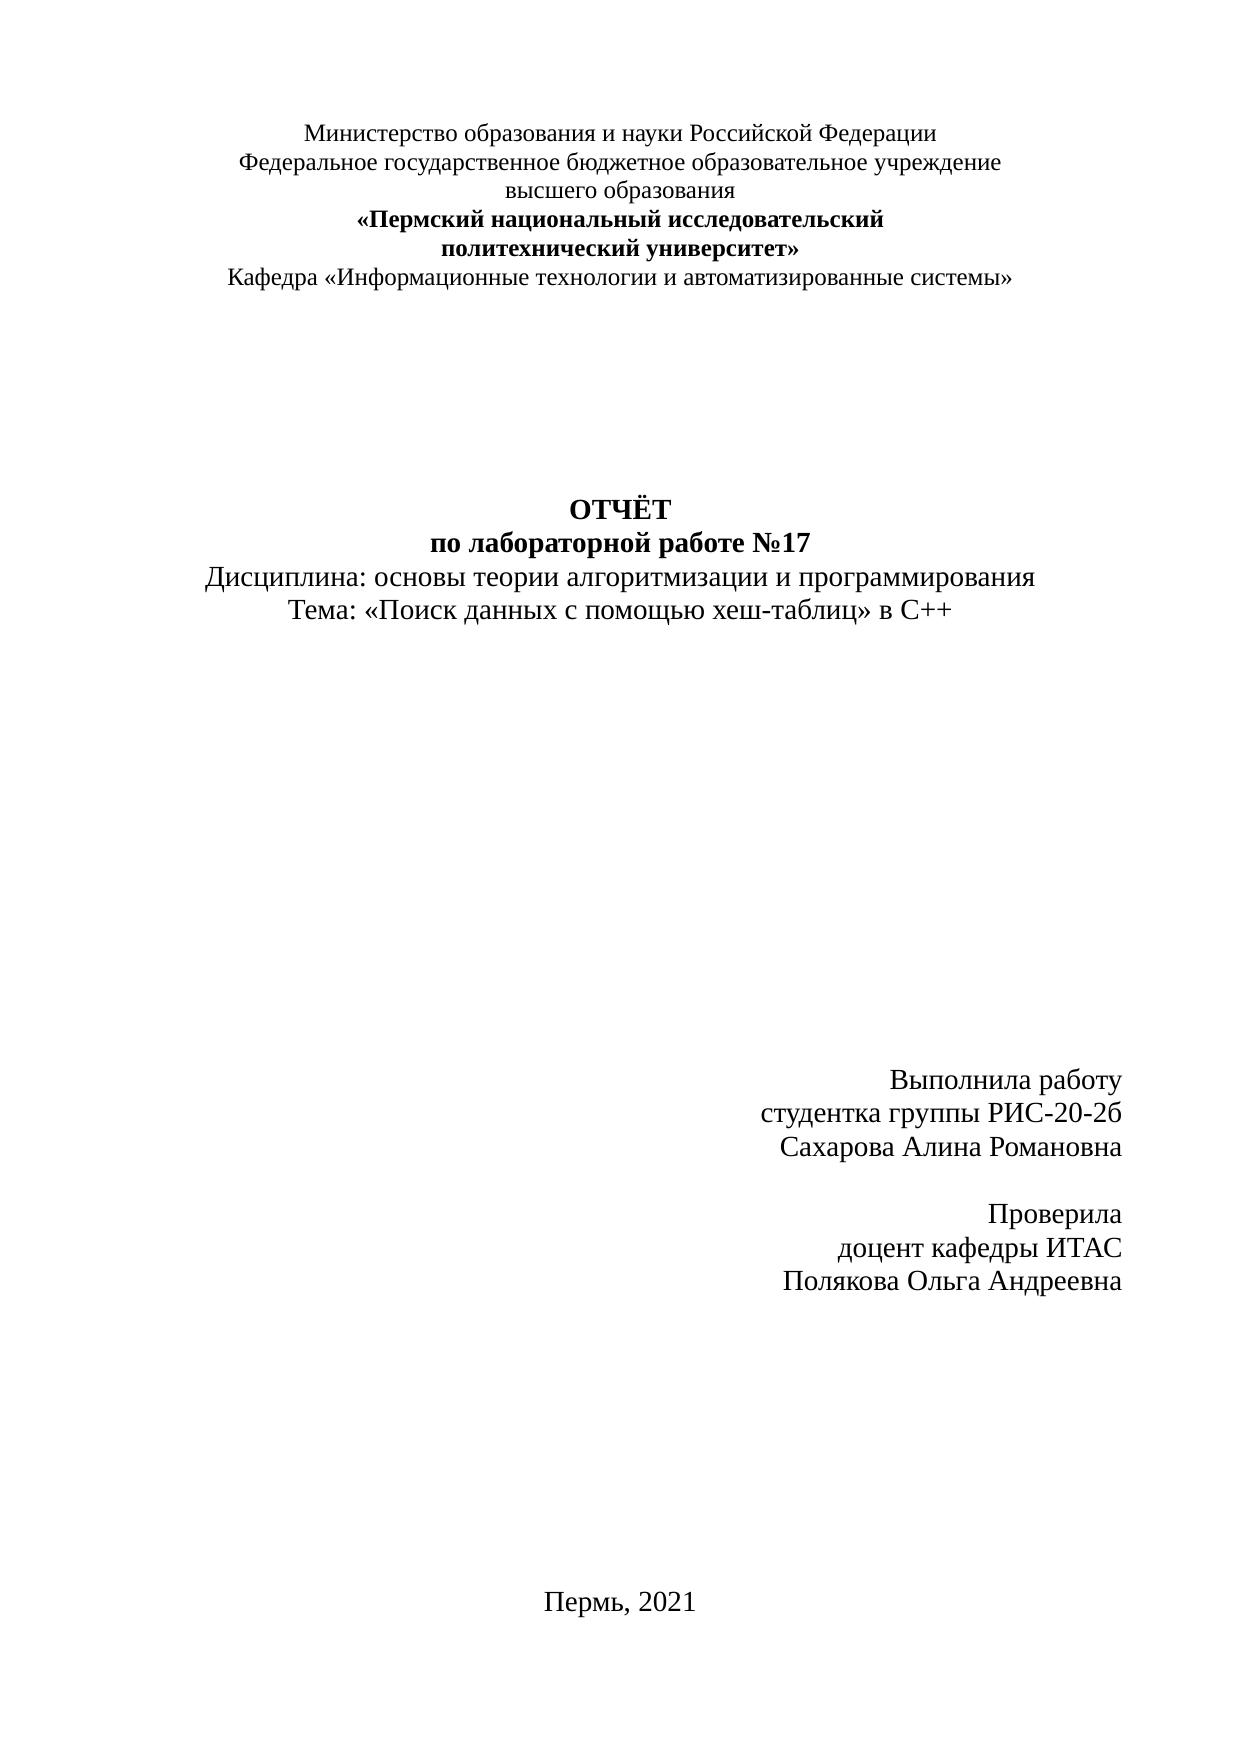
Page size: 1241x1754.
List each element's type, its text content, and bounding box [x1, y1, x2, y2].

text Кафедра «Информационные технологии и автоматизированные системы» [118, 262, 1122, 291]
text Министерство образования и науки Российской Федерации [118, 118, 1122, 147]
text Пермь, 2021 [118, 1584, 1122, 1618]
text Сахарова Алина Романовна [118, 1129, 1122, 1163]
text Полякова Ольга Андреевна [118, 1263, 1122, 1297]
text по лабораторной работе №17 [118, 525, 1122, 559]
text ОТЧЁТ [118, 492, 1122, 525]
text студентка группы РИС-20-2б [118, 1096, 1122, 1129]
text Тема: «Поиск данных с помощью хеш-таблиц» в C++ [118, 592, 1122, 626]
text «Пермский национальный исследовательский [118, 204, 1122, 233]
text доцент кафедры ИТАС [118, 1230, 1122, 1263]
text Выполнила работу [118, 1062, 1122, 1096]
text Федеральное государственное бюджетное образовательное учреждение [118, 147, 1122, 176]
text политехнический университет» [118, 233, 1122, 262]
text высшего образования [118, 176, 1122, 204]
text Проверила [118, 1196, 1122, 1230]
text Дисциплина: основы теории алгоритмизации и программирования [118, 559, 1122, 592]
